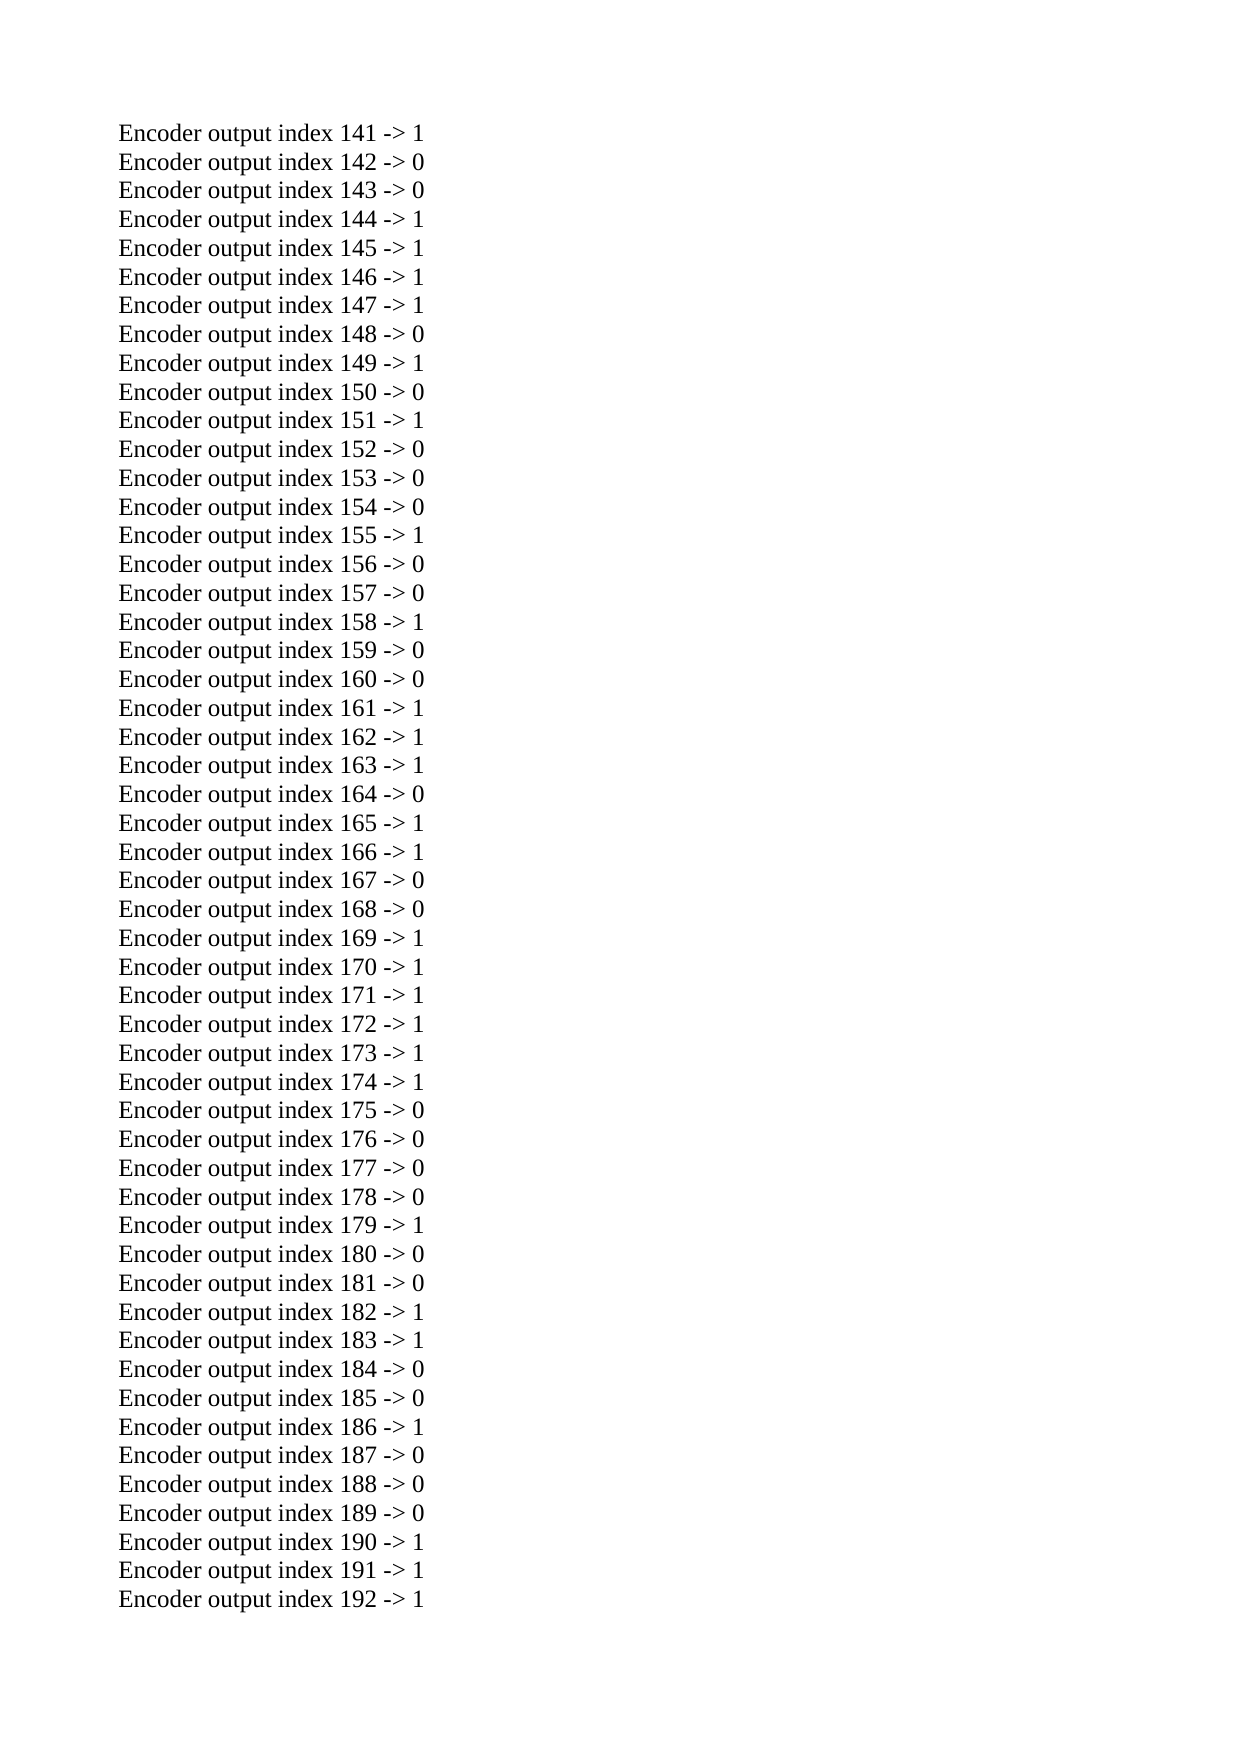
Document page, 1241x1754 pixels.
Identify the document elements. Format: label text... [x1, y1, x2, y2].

text Encoder output index 182 -> 1 [118, 1297, 1122, 1326]
text Encoder output index 145 -> 1 [118, 233, 1122, 262]
text Encoder output index 148 -> 0 [118, 319, 1122, 348]
text Encoder output index 163 -> 1 [118, 751, 1122, 779]
text Encoder output index 180 -> 0 [118, 1239, 1122, 1268]
text Encoder output index 146 -> 1 [118, 262, 1122, 291]
text Encoder output index 186 -> 1 [118, 1412, 1122, 1441]
text Encoder output index 143 -> 0 [118, 176, 1122, 204]
text Encoder output index 169 -> 1 [118, 923, 1122, 952]
text Encoder output index 168 -> 0 [118, 894, 1122, 923]
text Encoder output index 179 -> 1 [118, 1211, 1122, 1239]
text Encoder output index 159 -> 0 [118, 636, 1122, 664]
text Encoder output index 152 -> 0 [118, 434, 1122, 463]
text Encoder output index 170 -> 1 [118, 952, 1122, 981]
text Encoder output index 176 -> 0 [118, 1124, 1122, 1153]
text Encoder output index 162 -> 1 [118, 722, 1122, 751]
text Encoder output index 166 -> 1 [118, 837, 1122, 866]
text Encoder output index 183 -> 1 [118, 1326, 1122, 1354]
text Encoder output index 189 -> 0 [118, 1498, 1122, 1527]
text Encoder output index 164 -> 0 [118, 779, 1122, 808]
text Encoder output index 187 -> 0 [118, 1441, 1122, 1469]
text Encoder output index 141 -> 1 [118, 118, 1122, 147]
text Encoder output index 191 -> 1 [118, 1556, 1122, 1584]
text Encoder output index 173 -> 1 [118, 1038, 1122, 1067]
text Encoder output index 175 -> 0 [118, 1096, 1122, 1124]
text Encoder output index 158 -> 1 [118, 607, 1122, 636]
text Encoder output index 174 -> 1 [118, 1067, 1122, 1096]
text Encoder output index 177 -> 0 [118, 1153, 1122, 1182]
text Encoder output index 153 -> 0 [118, 463, 1122, 492]
text Encoder output index 192 -> 1 [118, 1584, 1122, 1613]
text Encoder output index 188 -> 0 [118, 1469, 1122, 1498]
text Encoder output index 172 -> 1 [118, 1009, 1122, 1038]
text Encoder output index 167 -> 0 [118, 866, 1122, 894]
text Encoder output index 185 -> 0 [118, 1383, 1122, 1412]
text Encoder output index 149 -> 1 [118, 348, 1122, 377]
text Encoder output index 171 -> 1 [118, 981, 1122, 1009]
text Encoder output index 157 -> 0 [118, 578, 1122, 607]
text Encoder output index 155 -> 1 [118, 521, 1122, 549]
text Encoder output index 161 -> 1 [118, 693, 1122, 722]
text Encoder output index 165 -> 1 [118, 808, 1122, 837]
text Encoder output index 156 -> 0 [118, 549, 1122, 578]
text Encoder output index 160 -> 0 [118, 664, 1122, 693]
text Encoder output index 190 -> 1 [118, 1527, 1122, 1556]
text Encoder output index 151 -> 1 [118, 406, 1122, 434]
text Encoder output index 144 -> 1 [118, 204, 1122, 233]
text Encoder output index 142 -> 0 [118, 147, 1122, 176]
text Encoder output index 184 -> 0 [118, 1354, 1122, 1383]
text Encoder output index 150 -> 0 [118, 377, 1122, 406]
text Encoder output index 154 -> 0 [118, 492, 1122, 521]
text Encoder output index 147 -> 1 [118, 291, 1122, 319]
text Encoder output index 178 -> 0 [118, 1182, 1122, 1211]
text Encoder output index 181 -> 0 [118, 1268, 1122, 1297]
